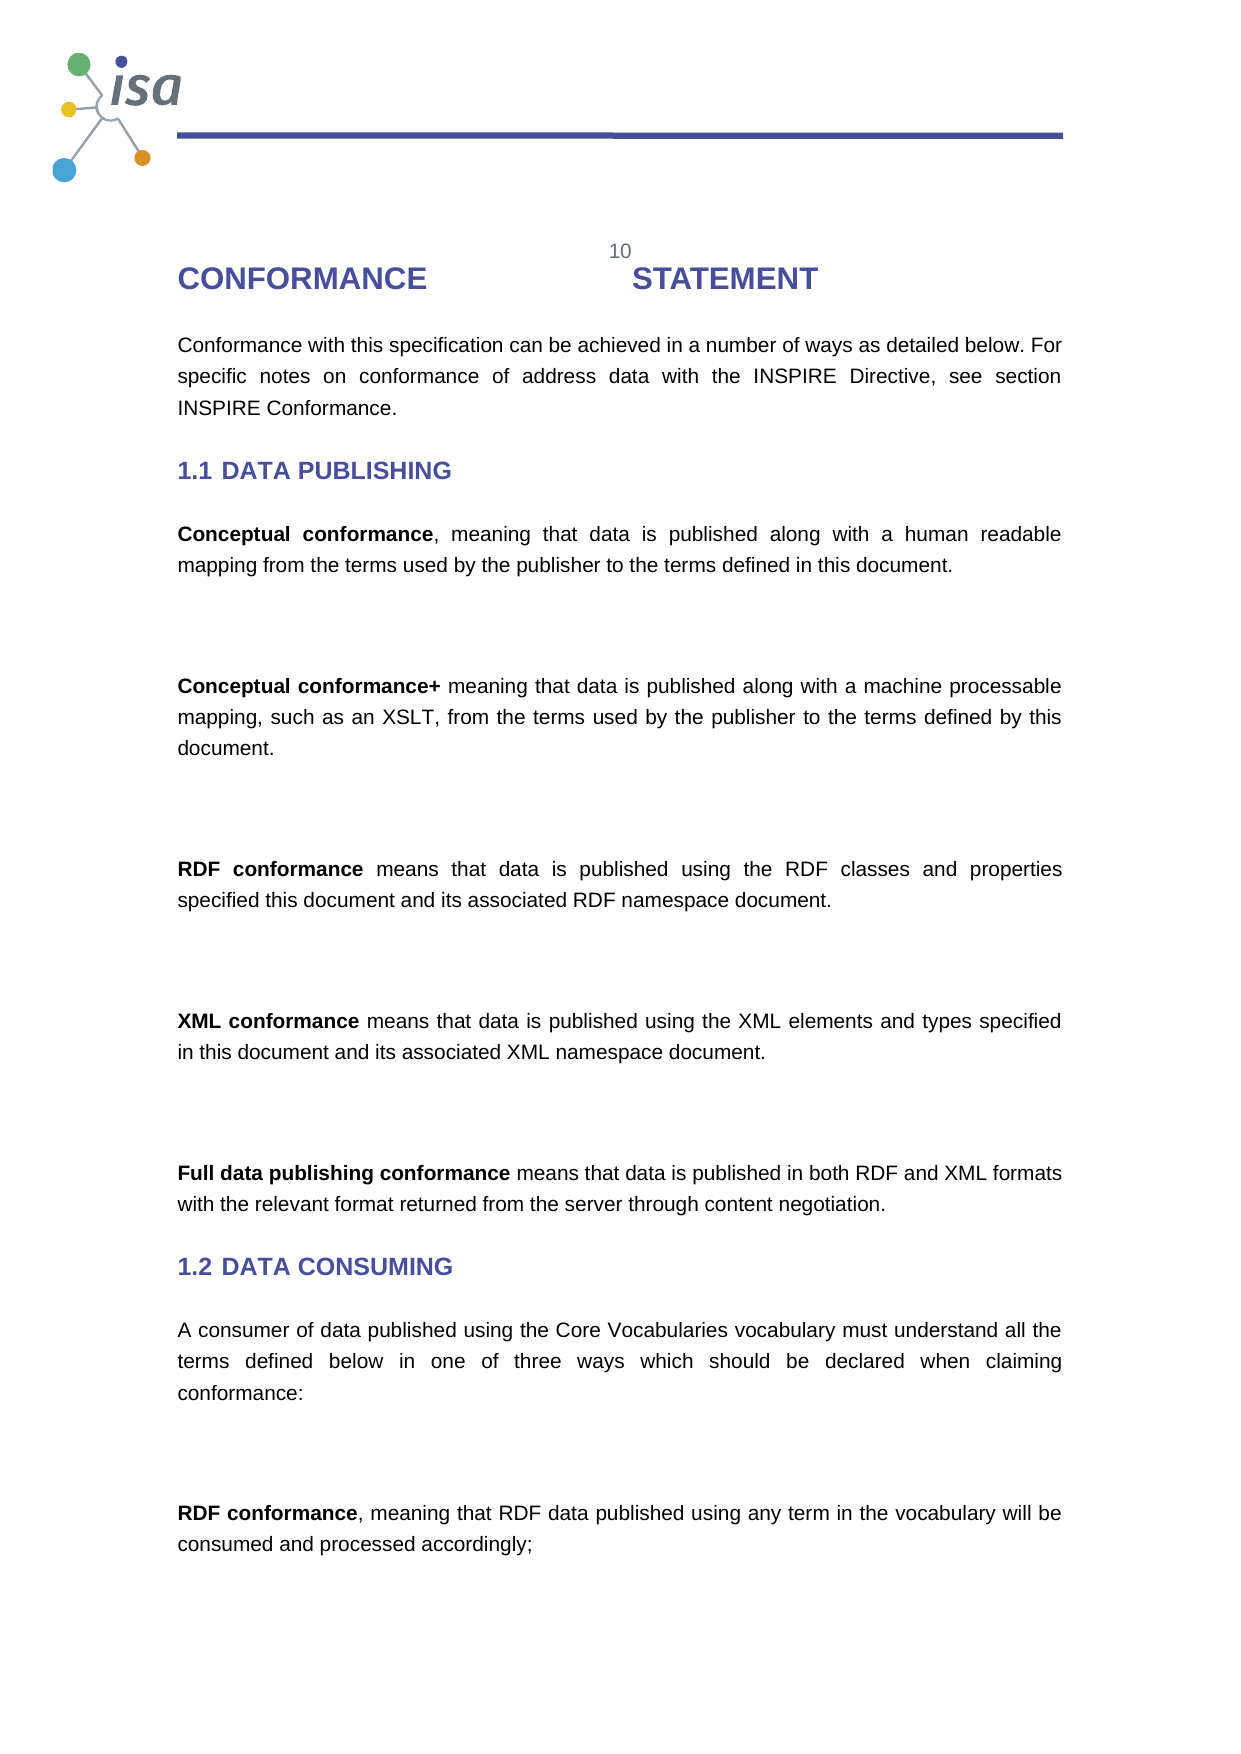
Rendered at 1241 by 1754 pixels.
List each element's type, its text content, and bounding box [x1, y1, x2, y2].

text RDF conformance means that data is published using the RDF classes and properties specified this document and its associated RDF namespace document. [177, 857, 1063, 912]
subtitle Data Consuming [177, 1252, 1063, 1281]
text Conformance with this specification can be achieved in a number of ways as detailed below. For specific notes on conformance of address data with the INSPIRE Directive, see section 3.5.1. [177, 333, 1063, 419]
subtitle Data Publishing [177, 456, 1063, 484]
subtitle Conformance Statement [177, 260, 1063, 296]
text XML conformance means that data is published using the XML elements and types specified in this document and its associated XML namespace document. [177, 1008, 1063, 1064]
text Conceptual conformance, meaning that data is published along with a human readable mapping from the terms used by the publisher to the terms defined in this document. [177, 522, 1063, 577]
text RDF conformance, meaning that RDF data published using any term in the vocabulary will be consumed and processed accordingly; [177, 1501, 1063, 1556]
text Full data publishing conformance means that data is published in both RDF and XML formats with the relevant format returned from the server through content negotiation. [177, 1160, 1063, 1215]
text A consumer of data published using the Core Vocabularies vocabulary must understand all the terms defined below in one of three ways which should be declared when claiming conformance: [177, 1318, 1063, 1404]
text Conceptual conformance+ meaning that data is published along with a machine processable mapping, such as an XSLT, from the terms used by the publisher to the terms defined by this document. [177, 674, 1063, 760]
